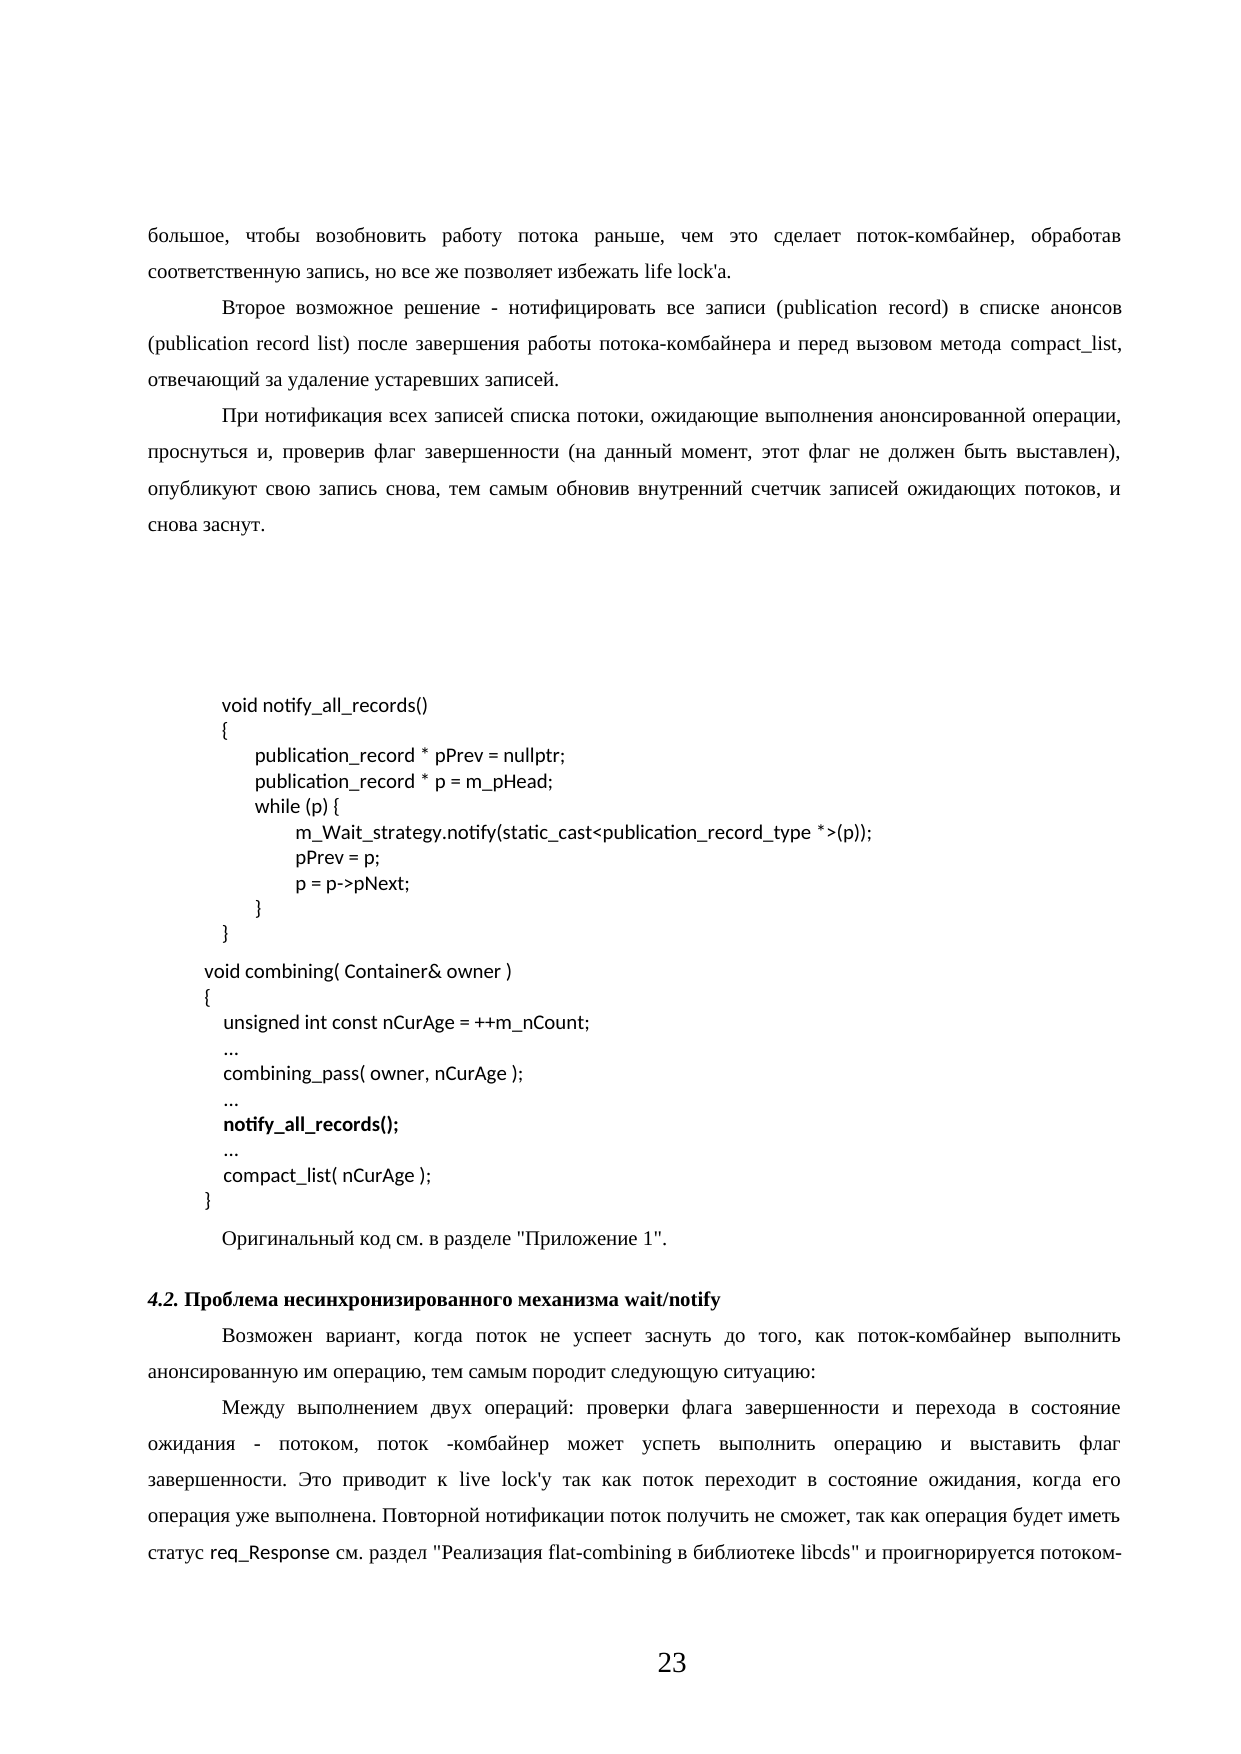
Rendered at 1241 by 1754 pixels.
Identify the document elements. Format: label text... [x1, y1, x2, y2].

subtitle Проблема несинхронизированного механизма wait/notify [148, 1287, 1122, 1311]
text ... [148, 1035, 1122, 1060]
text { [222, 717, 1122, 743]
text ... [148, 1086, 1122, 1111]
text } [222, 921, 1122, 946]
text При нотификация всех записей списка потоки, ожидающие выполнения анонсированной операции, проснуться и, проверив флаг завершенности (на данный момент, этот флаг не должен быть выставлен), опубликуют свою запись снова, тем самым обновив внутренний счетчик записей ожидающих потоков, и снова заснут. [148, 403, 1122, 536]
text Оригинальный код см. в разделе "Приложение 1". [148, 1226, 1122, 1249]
text void notify_all_records() [222, 692, 1122, 717]
text notify_all_records(); [148, 1111, 1122, 1137]
text } [148, 1187, 1122, 1213]
text void combining( Container& owner ) [148, 959, 1122, 984]
text { [148, 984, 1122, 1009]
text ... [148, 1137, 1122, 1162]
text большое, чтобы возобновить работу потока раньше, чем это сделает поток-комбайнер, обработав соответственную запись, но все же позволяет избежать life lock'а. [148, 223, 1122, 283]
text publication_record * p = m_pHead; [222, 768, 1122, 793]
text Между выполнением двух операций: проверки флага завершенности и перехода в состояние ожидания - потоком, поток -комбайнер может успеть выполнить операцию и выставить флаг завершенности. Это приводит к live lock'у так как поток переходит в состояние ожидания, когда его операция уже выполнена. Повторной нотификации поток получить не сможет, так как операция будет иметь статус req_Response см. раздел "Реализация flat-combining в библиотеке libcds" и проигнорируется потоком- [148, 1395, 1122, 1565]
text unsigned int const nCurAge = ++m_nCount; [148, 1009, 1122, 1035]
text m_Wait_strategy.notify(static_cast<publication_record_type *>(p)); [222, 819, 1122, 844]
text compact_list( nCurAge ); [148, 1162, 1122, 1187]
text combining_pass( owner, nCurAge ); [148, 1060, 1122, 1086]
text Второе возможное решение - нотифицировать все записи (publication record) в списке анонсов (publication record list) после завершения работы потока-комбайнера и перед вызовом метода compact_list, отвечающий за удаление устаревших записей. [148, 295, 1122, 391]
text pPrev = p; [222, 844, 1122, 870]
text publication_record * pPrev = nullptr; [222, 743, 1122, 768]
text Возможен вариант, когда поток не успеет заснуть до того, как поток-комбайнер выполнить анонсированную им операцию, тем самым породит следующую ситуацию: [148, 1323, 1122, 1383]
text p = p->pNext; [222, 870, 1122, 895]
text while (p) { [222, 793, 1122, 819]
text } [222, 895, 1122, 921]
